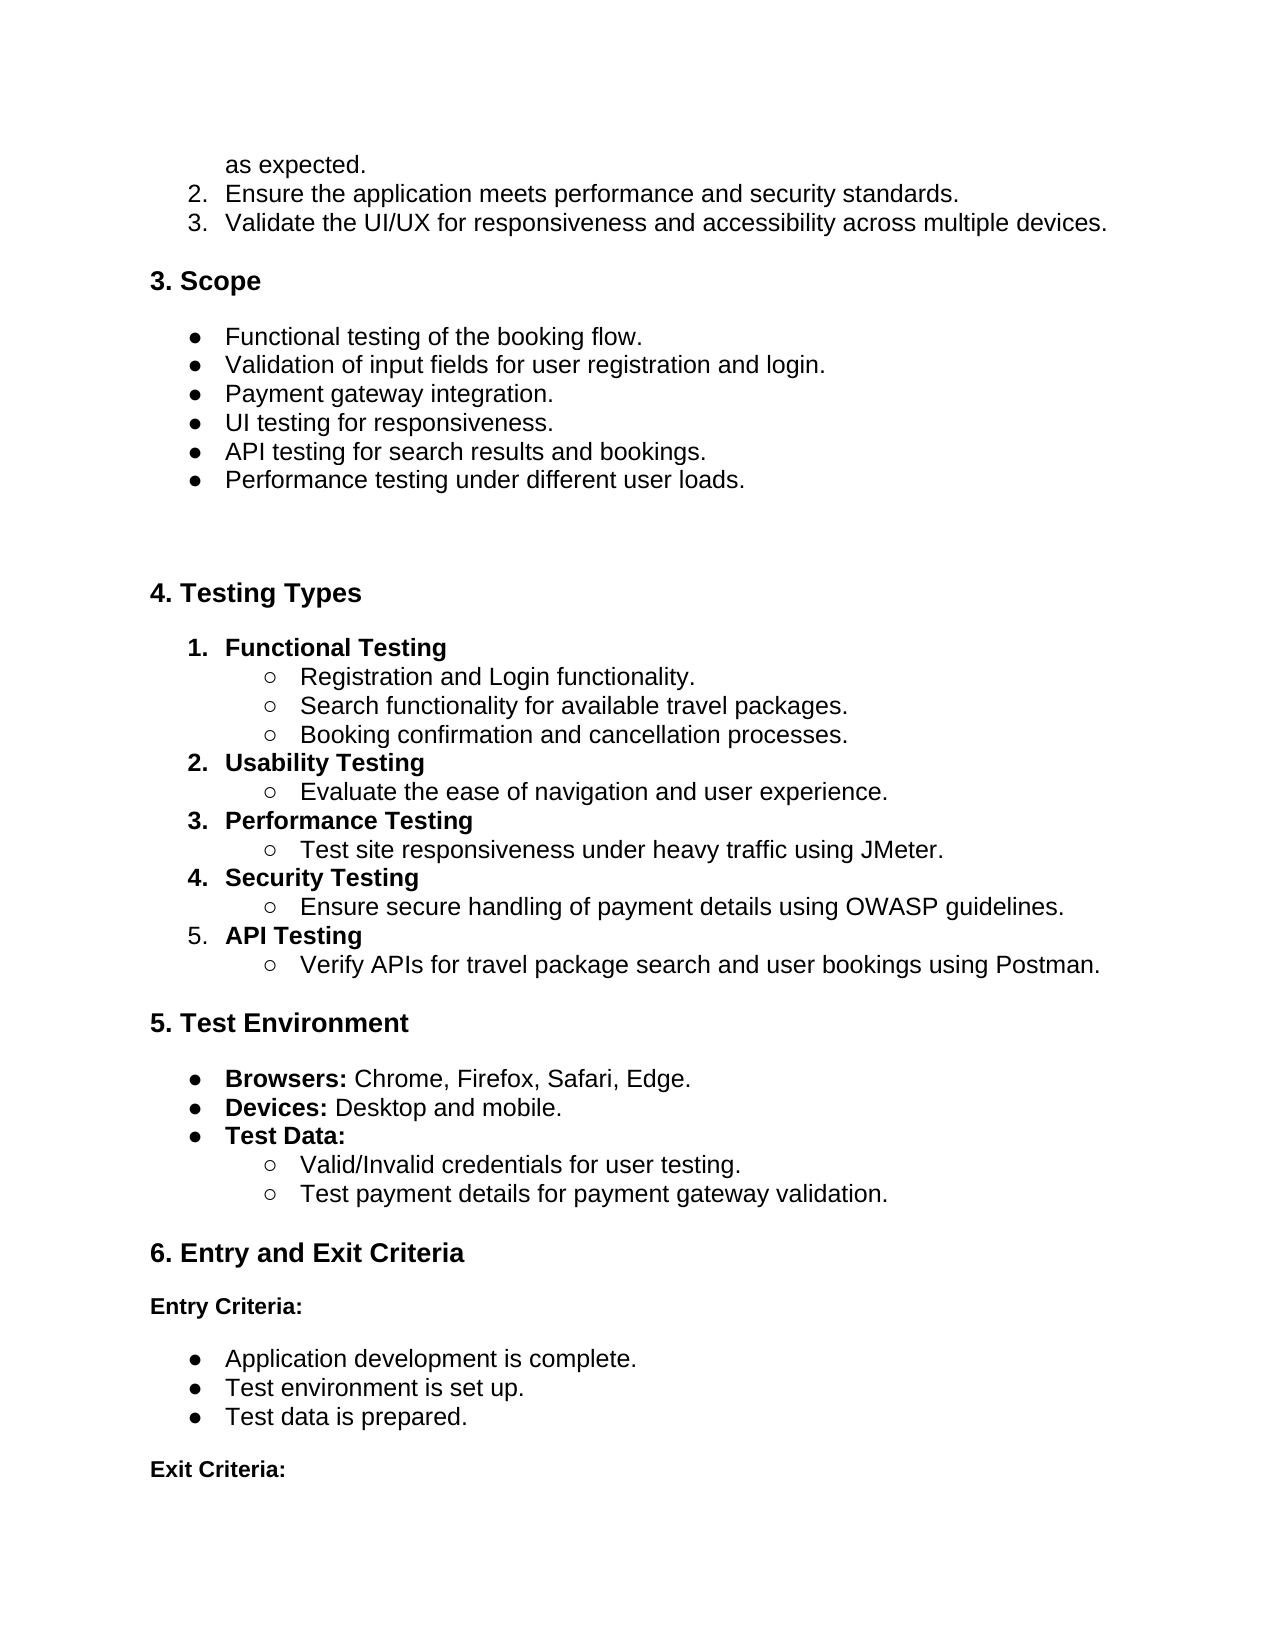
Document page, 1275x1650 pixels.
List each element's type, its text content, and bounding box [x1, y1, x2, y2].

list Test payment details for payment gateway validation. [262, 1179, 1125, 1207]
list Application development is complete. [187, 1344, 1125, 1373]
subtitle 5. Test Environment [150, 1007, 1125, 1039]
list Performance Testing [187, 806, 1125, 834]
list Test environment is set up. [187, 1373, 1125, 1402]
list UI testing for responsiveness. [187, 408, 1125, 437]
list Validation of input fields for user registration and login. [187, 350, 1125, 379]
list Usability Testing [187, 748, 1125, 777]
subtitle 3. Scope [150, 265, 1125, 297]
list Browsers: Chrome, Firefox, Safari, Edge. [187, 1064, 1125, 1092]
subtitle Exit Criteria: [150, 1456, 1125, 1482]
list Payment gateway integration. [187, 379, 1125, 408]
list API Testing [187, 921, 1125, 949]
list Devices: Desktop and mobile. [187, 1092, 1125, 1121]
list Validate the UI/UX for responsiveness and accessibility across multiple devices. [187, 207, 1125, 236]
subtitle Entry Criteria: [150, 1293, 1125, 1319]
list Ensure the application meets performance and security standards. [187, 179, 1125, 207]
list as expected. [187, 150, 1125, 179]
list Test site responsiveness under heavy traffic using JMeter. [262, 834, 1125, 863]
subtitle 6. Entry and Exit Criteria [150, 1237, 1125, 1268]
list Verify APIs for travel package search and user bookings using Postman. [262, 949, 1125, 978]
list Functional testing of the booking flow. [187, 322, 1125, 350]
list Evaluate the ease of navigation and user experience. [262, 777, 1125, 806]
list Test data is prepared. [187, 1402, 1125, 1431]
list API testing for search results and bookings. [187, 437, 1125, 465]
list Booking confirmation and cancellation processes. [262, 719, 1125, 748]
list Search functionality for available travel packages. [262, 691, 1125, 719]
list Functional Testing [187, 633, 1125, 662]
subtitle 4. Testing Types [150, 577, 1125, 608]
list Security Testing [187, 863, 1125, 892]
list Ensure secure handling of payment details using OWASP guidelines. [262, 892, 1125, 921]
list Registration and Login functionality. [262, 662, 1125, 691]
list Performance testing under different user loads. [187, 465, 1125, 494]
list Test Data: [187, 1121, 1125, 1150]
list Valid/Invalid credentials for user testing. [262, 1150, 1125, 1179]
